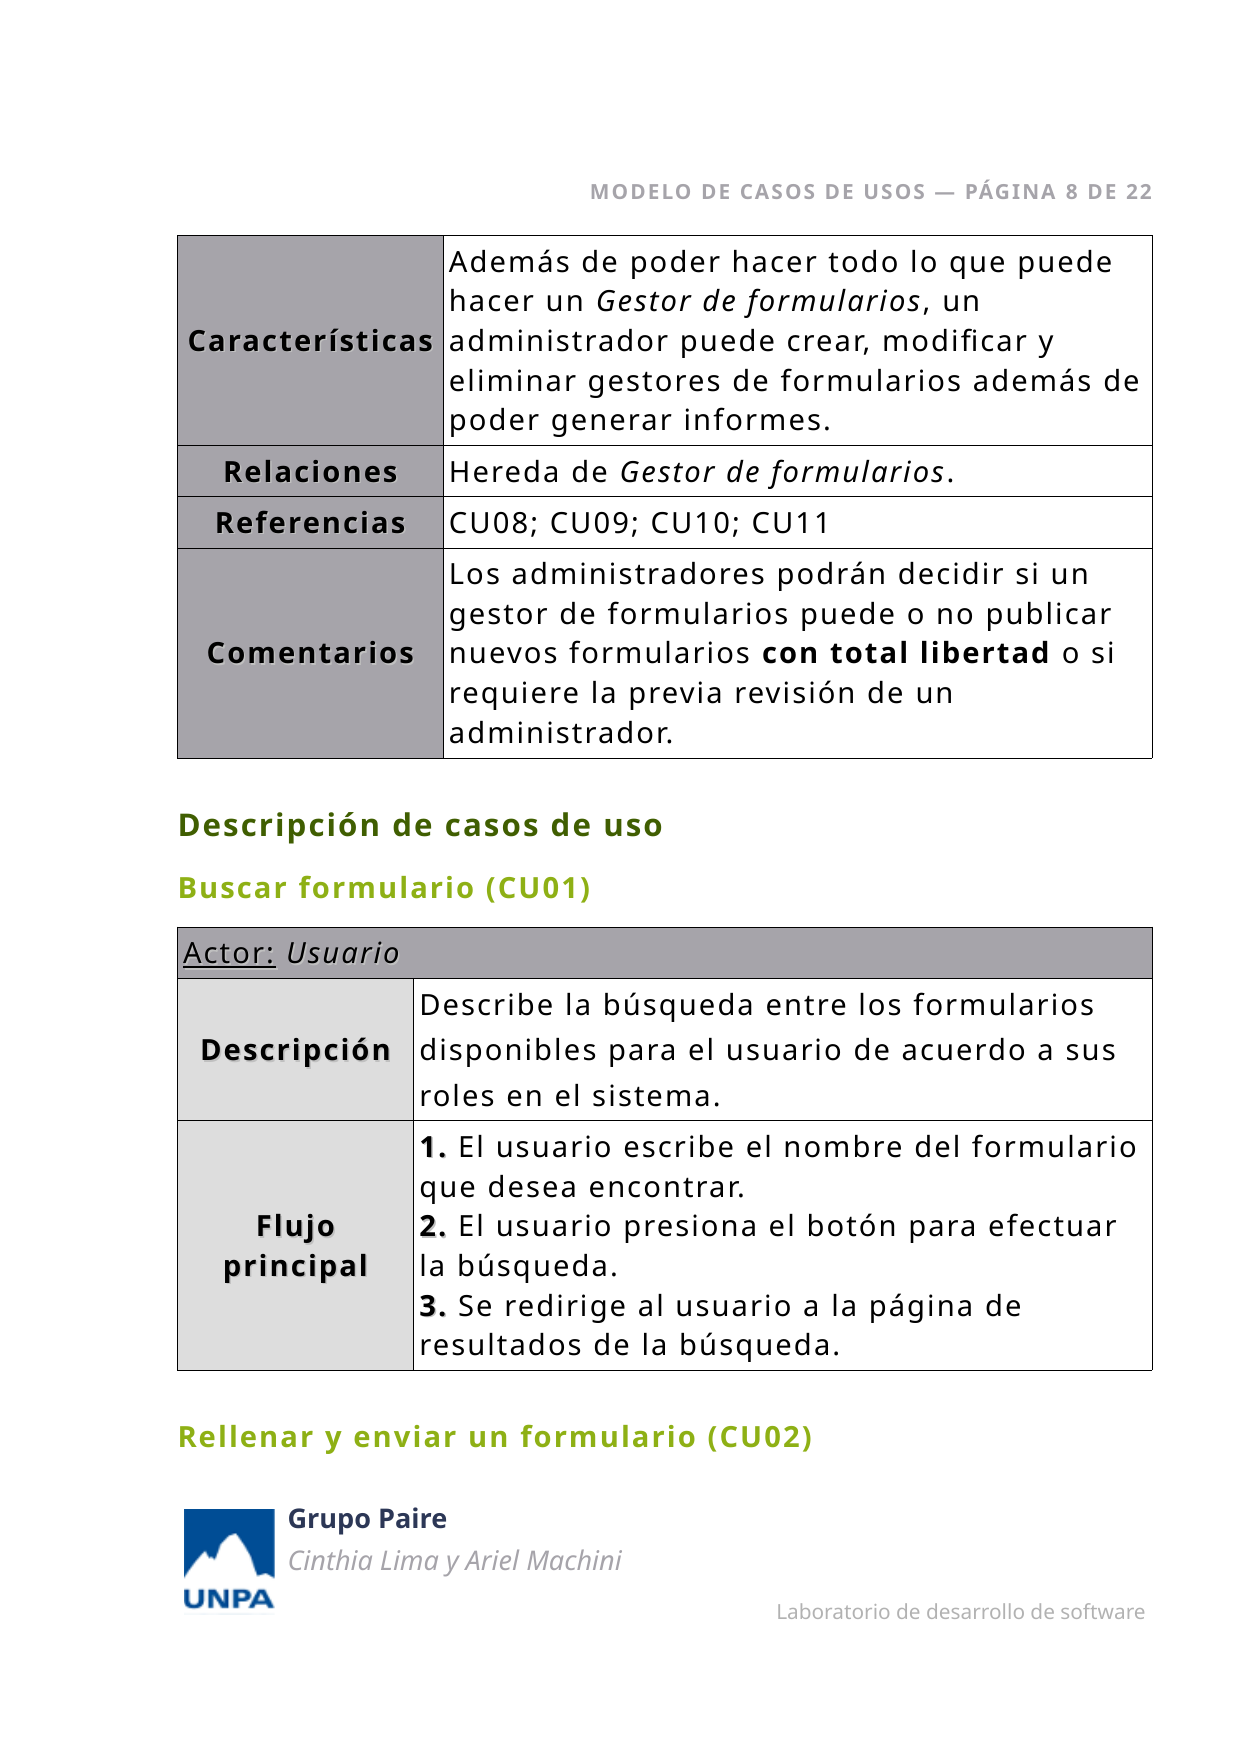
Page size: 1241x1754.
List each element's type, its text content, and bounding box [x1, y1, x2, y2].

text Buscar formulario (CU01) [177, 867, 1152, 907]
table_cell Además de poder hacer todo lo que puede hacer un Gestor de formularios, un administrador puede crear, modificar y eliminar gestores de formularios además de poder generar informes. [444, 236, 1152, 445]
table_cell Flujo principal [178, 1121, 413, 1370]
text Descripción de casos de uso [177, 803, 1152, 846]
text Rellenar y enviar un formulario (CU02) [177, 1416, 1152, 1456]
table_cell Referencias [178, 497, 443, 548]
picture [184, 1509, 275, 1615]
table_header Actor: Usuario [178, 928, 1152, 978]
table_cell 1. El usuario escribe el nombre del formulario que desea encontrar. 2. El usuario presiona el botón para efectuar la búsqueda. 3. Se redirige al usuario a la página de resultados de la búsqueda. [414, 1121, 1152, 1370]
table_cell CU08; CU09; CU10; CU11 [444, 497, 1152, 548]
table_cell Comentarios [178, 549, 443, 758]
table_cell Hereda de Gestor de formularios. [444, 446, 1152, 496]
table_cell Relaciones [178, 446, 443, 496]
table_cell Los administradores podrán decidir si un gestor de formularios puede o no publicar nuevos formularios con total libertad o si requiere la previa revisión de un administrador. [444, 549, 1152, 758]
table_cell Descripción [178, 979, 413, 1120]
table_cell Características [178, 236, 443, 445]
table_cell Describe la búsqueda entre los formularios disponibles para el usuario de acuerdo a sus roles en el sistema. [414, 979, 1152, 1120]
